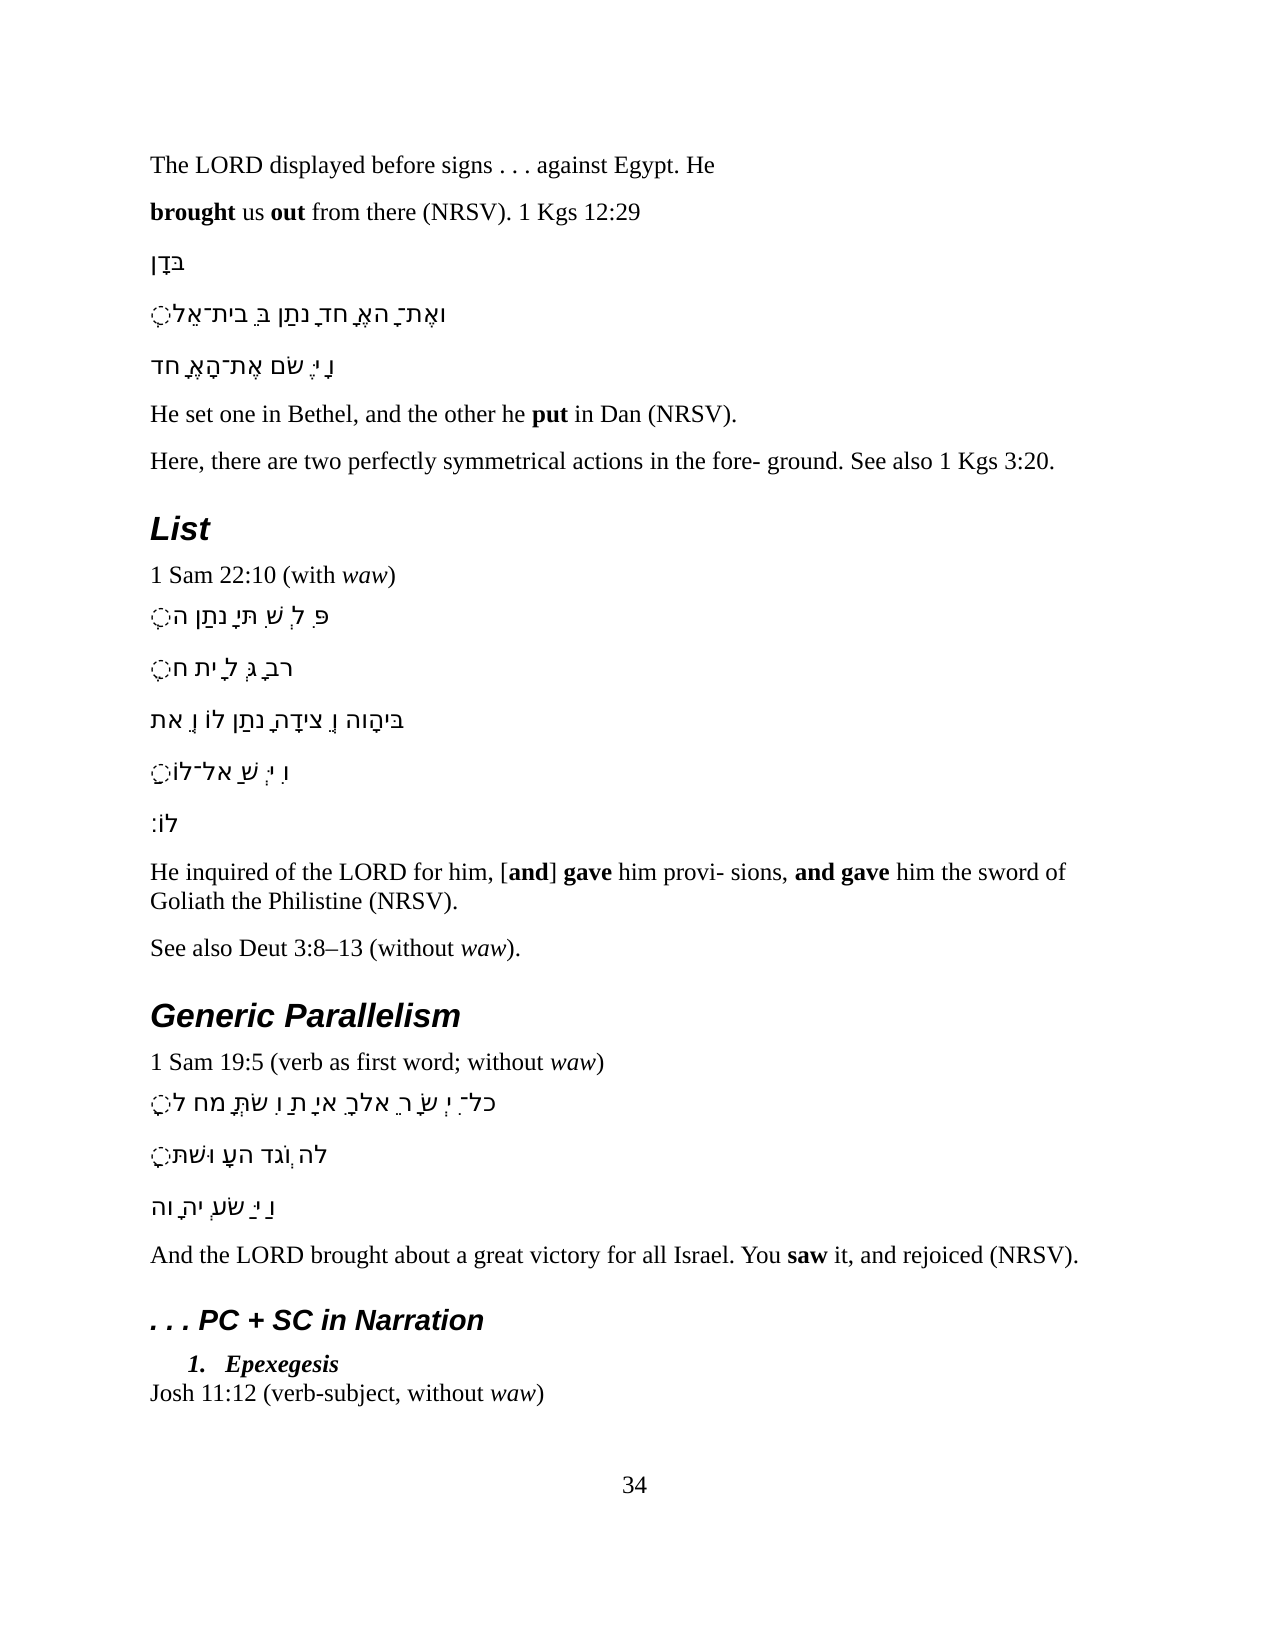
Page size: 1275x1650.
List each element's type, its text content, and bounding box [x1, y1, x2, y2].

text ְואֶת־ ָהאֶ ָחד ָנתַן בּ ֵבית־אֵל [150, 295, 1125, 329]
text ָכל־ ִי ְשׂ ָר ֵאלרָ ִאי ָת ַו ִשׂתְּ ָמח ל [150, 1084, 1125, 1118]
text Here, there are two perfectly symmetrical actions in the fore- ground. See also 1 Kgs 3:20. [150, 446, 1125, 475]
text See also Deut 3:8–13 (without waw). [150, 933, 1125, 962]
list Epexegesis [187, 1349, 1125, 1378]
text בּיהָוה וְ ֵצידָה ָנתַן לוֹ וְ ֵאת [150, 701, 1125, 736]
text 1 Sam 19:5 (verb as first word; without waw) [150, 1047, 1125, 1075]
text And the LORD brought about a great victory for all Israel. You saw it, and rejoiced (NRSV). [150, 1240, 1125, 1269]
text ו ָיּ ֶשׂם אֶת־הָאֶ ָחד [150, 347, 1125, 381]
text Josh 11:12 (verb-subject, without waw) [150, 1378, 1125, 1407]
text ָלה וְֹגד הﬠָ וּשׁתּ [150, 1136, 1125, 1170]
text brought us out from there (NRSV). 1 Kgs 12:29 [150, 197, 1125, 225]
text 1 Sam 22:10 (with waw) [150, 560, 1125, 588]
text He set one in Bethel, and the other he put in Dan (NRSV). [150, 399, 1125, 428]
text בּדָן [150, 243, 1125, 277]
text ְפּ ִל ְשׁ ִתּי ָנתַן ה [150, 597, 1125, 632]
subtitle List [150, 509, 1125, 547]
text לוֹ׃ [150, 805, 1125, 839]
subtitle . . . PC + SC in Narration [150, 1303, 1125, 1337]
subtitle Generic Parallelism [150, 996, 1125, 1034]
text He inquired of the LORD for him, [and] gave him provi- sions, and gave him the sword of Goliath the Philistine (NRSV). [150, 857, 1125, 915]
text ו ַיּ ַשׂﬠ ְיה ָוה [150, 1188, 1125, 1222]
text ַו ִיּ ְשׁ ַאל־לוֹ [150, 753, 1125, 787]
text ֶרב ָגּ ְל ָית ח [150, 649, 1125, 683]
text The LORD displayed before signs . . . against Egypt. He [150, 150, 1125, 179]
